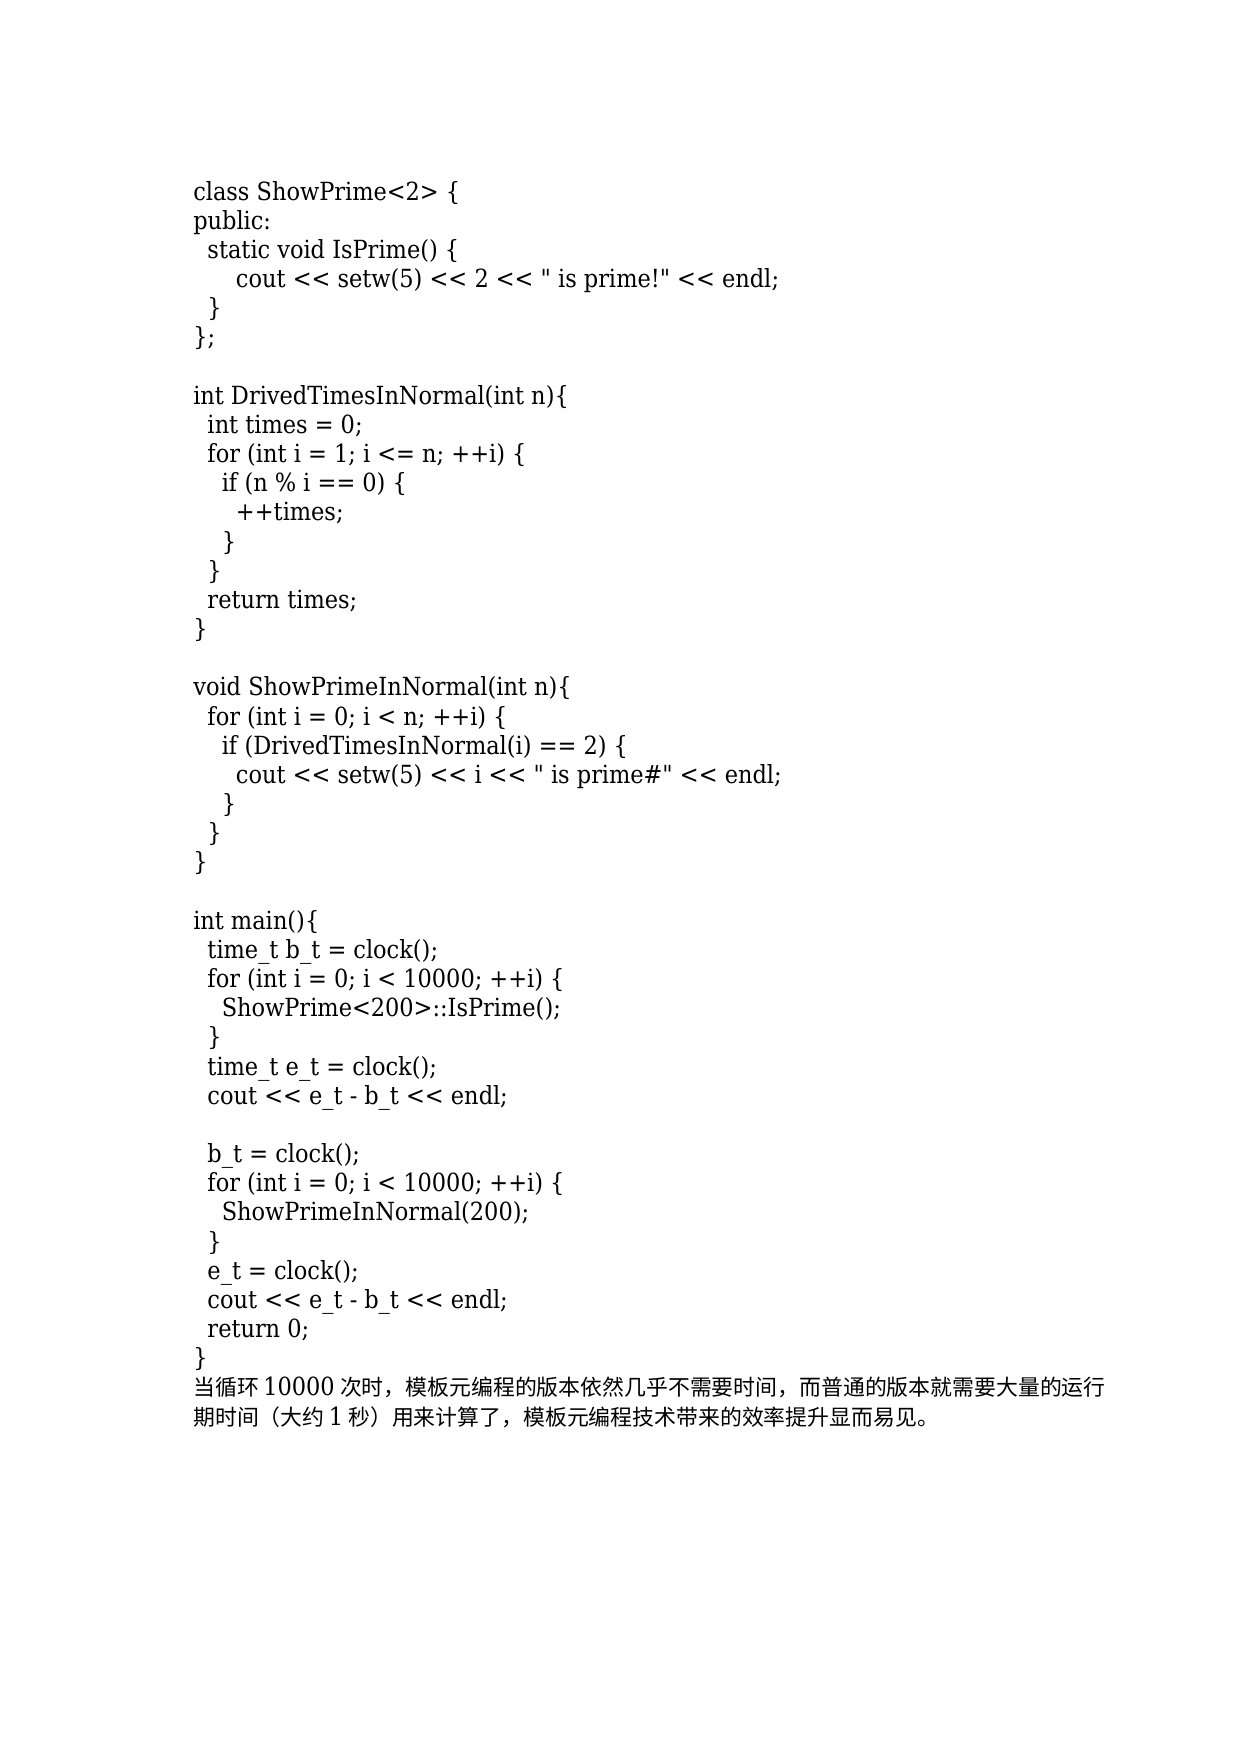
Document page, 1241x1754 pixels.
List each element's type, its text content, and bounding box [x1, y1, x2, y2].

list class ShowPrime<2> { public: static void IsPrime() { cout << setw(5) << 2 << " is prime!" << endl; } }; int DrivedTimesInNormal(int n){ int times = 0; for (int i = 1; i <= n; ++i) { if (n % i == 0) { ++times; } } return times; } void ShowPrimeInNormal(int n){ for (int i = 0; i < n; ++i) { if (DrivedTimesInNormal(i) == 2) { cout << setw(5) << i << " is prime#" << endl; } } } int main(){ time_t b_t = clock(); for (int i = 0; i < 10000; ++i) { ShowPrime<200>::IsPrime(); } time_t e_t = clock(); cout << e_t - b_t << endl; b_t = clock(); for (int i = 0; i < 10000; ++i) { ShowPrimeInNormal(200); } e_t = clock(); cout << e_t - b_t << endl; return 0; } 当循环10000次时，模板元编程的版本依然几乎不需要时间，而普通的版本就需要大量的运行期时间（大约1秒）用来计算了，模板元编程技术带来的效率提升显而易见。 [156, 177, 1122, 1431]
